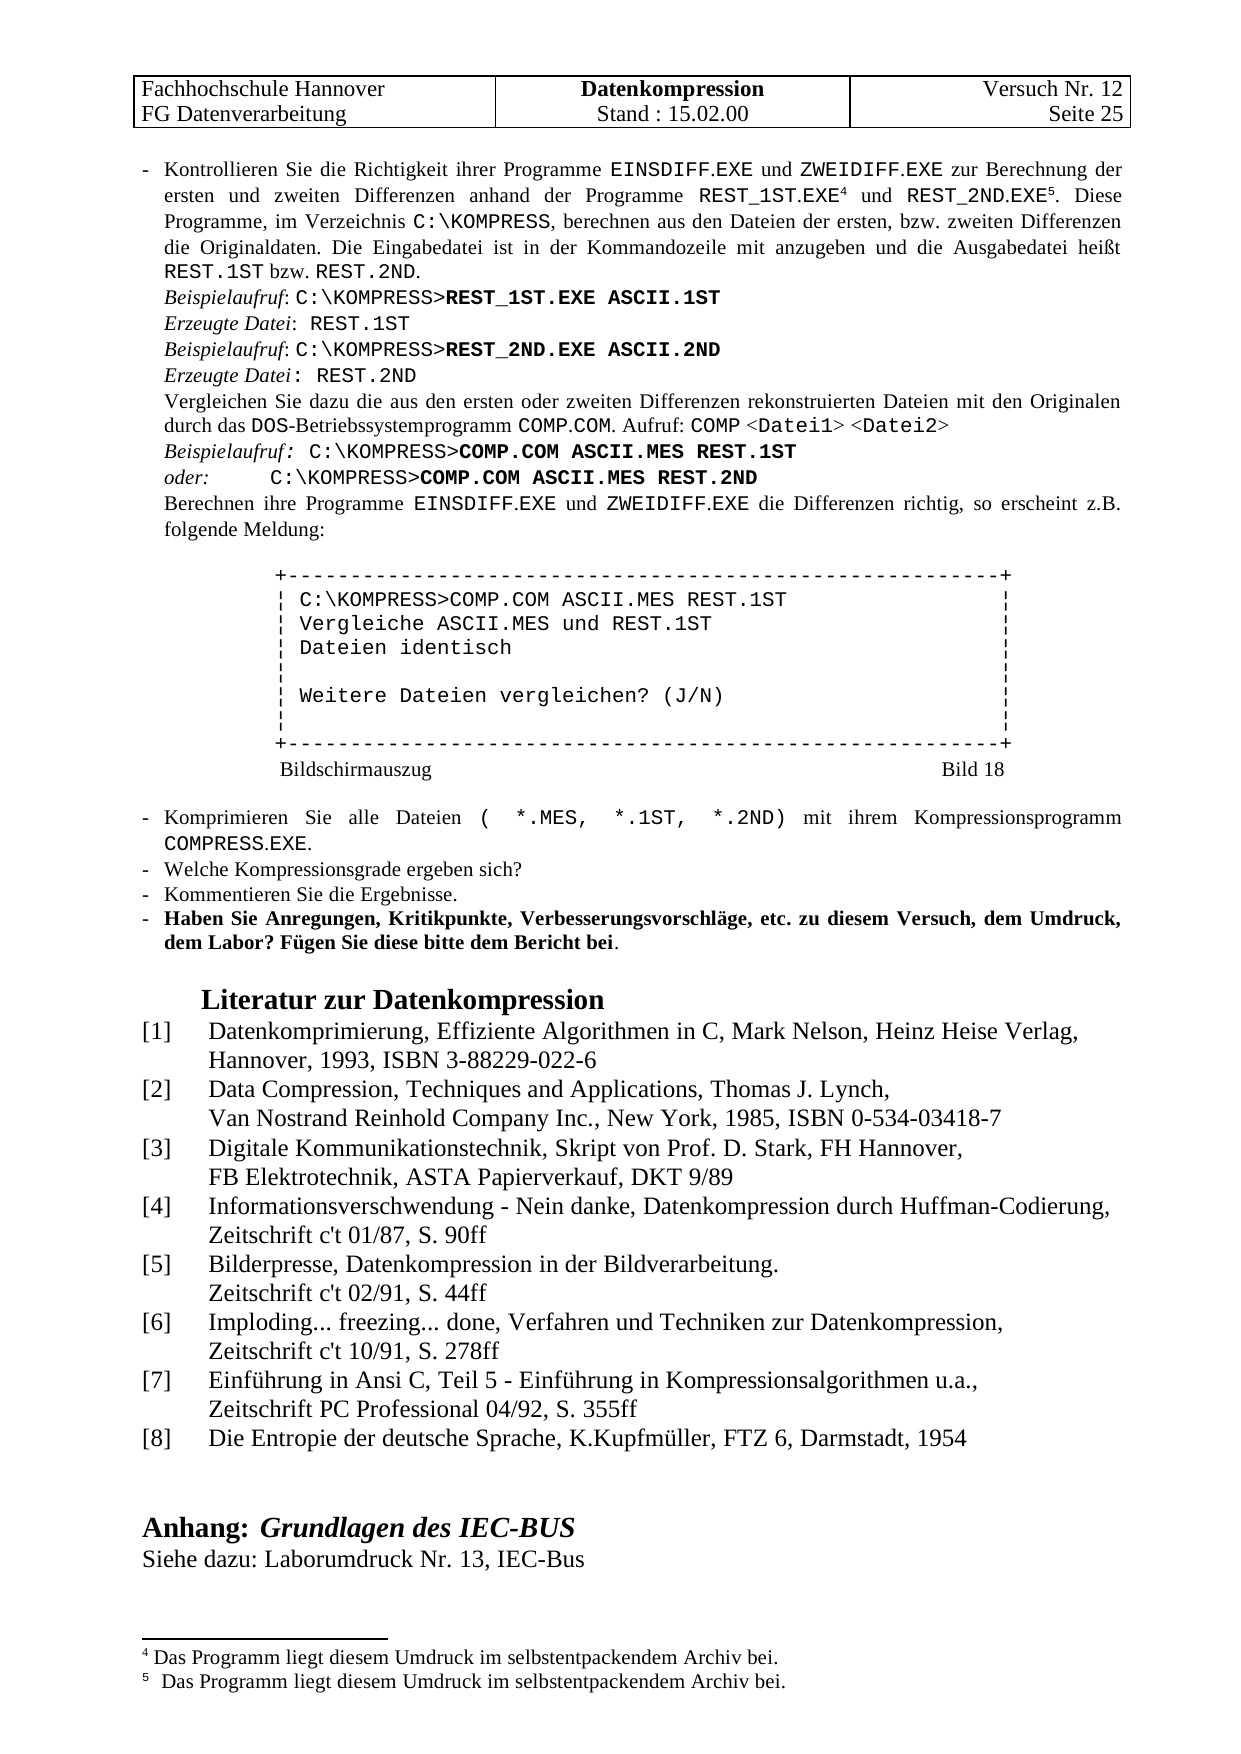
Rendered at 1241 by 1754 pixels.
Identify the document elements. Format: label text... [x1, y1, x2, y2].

text Siehe dazu: Laborumdruck Nr. 13, IEC-Bus [142, 1544, 1122, 1573]
subtitle Literatur zur Datenkompression [142, 983, 1122, 1016]
table_cell Digitale Kommunikationstechnik, Skript von Prof. D. Stark, FH Hannover, FB Elektrotechnik, ASTA Papierverkauf, DKT 9/89 [201, 1133, 1129, 1191]
table_cell - [135, 857, 157, 881]
table_cell [5] [135, 1249, 201, 1307]
table_cell Welche Kompressionsgrade ergeben sich? [157, 857, 1129, 881]
table_cell [6] [135, 1307, 201, 1365]
table_cell Haben Sie Anregungen, Kritikpunkte, Verbesserungsvorschläge, etc. zu diesem Versuch, dem Umdruck, dem Labor? Fügen Sie diese bitte dem Bericht bei. [157, 905, 1129, 953]
table_header Datenkomprimierung, Effiziente Algorithmen in C, Mark Nelson, Heinz Heise Verlag, Hannover, 1993, ISBN 3-88229-022-6 [201, 1016, 1129, 1074]
table_cell - [135, 881, 157, 905]
table_cell Bilderpresse, Datenkompression in der Bildverarbeitung. Zeitschrift c't 02/91, S. 44ff [201, 1249, 1129, 1307]
table_cell Data Compression, Techniques and Applications, Thomas J. Lynch, Van Nostrand Reinhold Company Inc., New York, 1985, ISBN 0-534-03418-7 [201, 1074, 1129, 1132]
table_cell - [135, 805, 157, 857]
table_cell [4] [135, 1191, 201, 1249]
table_cell Komprimieren Sie alle Dateien ( *.MES, *.1ST, *.2ND) mit ihrem Kompressionsprogramm COMPRESS.EXE. [157, 805, 1129, 857]
table_header [1] [135, 1016, 201, 1074]
table_cell [2] [135, 1074, 201, 1132]
table_cell Kontrollieren Sie die Richtigkeit ihrer Programme EINSDIFF.EXE und ZWEIDIFF.EXE zur Berechnung der ersten und zweiten Differenzen anhand der Programme REST_1ST.EXE und REST_2ND.EXE. Diese Programme, im Verzeichnis C:\KOMPRESS, berechnen aus den Dateien der ersten, bzw. zweiten Differenzen die Originaldaten. Die Eingabedatei ist in der Kommandozeile mit anzugeben und die Ausgabedatei heißt REST.1ST bzw. REST.2ND. Beispielaufruf: C:\KOMPRESS>REST_1ST.EXE ASCII.1ST Erzeugte Datei: REST.1ST Beispielaufruf: C:\KOMPRESS>REST_2ND.EXE ASCII.2ND Erzeugte Datei: REST.2ND Vergleichen Sie dazu die aus den ersten oder zweiten Differenzen rekonstruierten Dateien mit den Originalen durch das DOS-Betriebssystemprogramm COMP.COM. Aufruf: COMP <Datei1> <Datei2> Beispielaufruf: C:\KOMPRESS>COMP.COM ASCII.MES REST.1ST oder: C:\KOMPRESS>COMP.COM ASCII.MES REST.2ND Berechnen ihre Programme EINSDIFF.EXE und ZWEIDIFF.EXE die Differenzen richtig, so erscheint z.B. folgende Meldung: +---------------------------------------------------------+ ¦ C:\KOMPRESS>COMP.COM ASCII.MES REST.1ST ¦ ¦ Vergleiche ASCII.MES und REST.1ST ¦ ¦ Dateien identisch ¦ ¦ ¦ ¦ Weitere Dateien vergleichen? (J/N) ¦ ¦ ¦ +---------------------------------------------------------+ Bildschirmauszug Bild 18 [157, 157, 1129, 805]
table_cell Einführung in Ansi C, Teil 5 - Einführung in Kompressionsalgorithmen u.a., Zeitschrift PC Professional 04/92, S. 355ff [201, 1365, 1129, 1423]
subtitle Anhang: Grundlagen des IEC-BUS [142, 1510, 1122, 1544]
table_cell - [135, 905, 157, 953]
table_cell Kommentieren Sie die Ergebnisse. [157, 881, 1129, 905]
table_cell [8] [135, 1423, 201, 1452]
table_cell [3] [135, 1133, 201, 1191]
table_cell [7] [135, 1365, 201, 1423]
table_cell Imploding... freezing... done, Verfahren und Techniken zur Datenkompression, Zeitschrift c't 10/91, S. 278ff [201, 1307, 1129, 1365]
table_cell - [135, 157, 157, 805]
table_cell Die Entropie der deutsche Sprache, K.Kupfmüller, FTZ 6, Darmstadt, 1954 [201, 1423, 1129, 1452]
table_cell Informationsverschwendung - Nein danke, Datenkompression durch Huffman-Codierung, Zeitschrift c't 01/87, S. 90ff [201, 1191, 1129, 1249]
